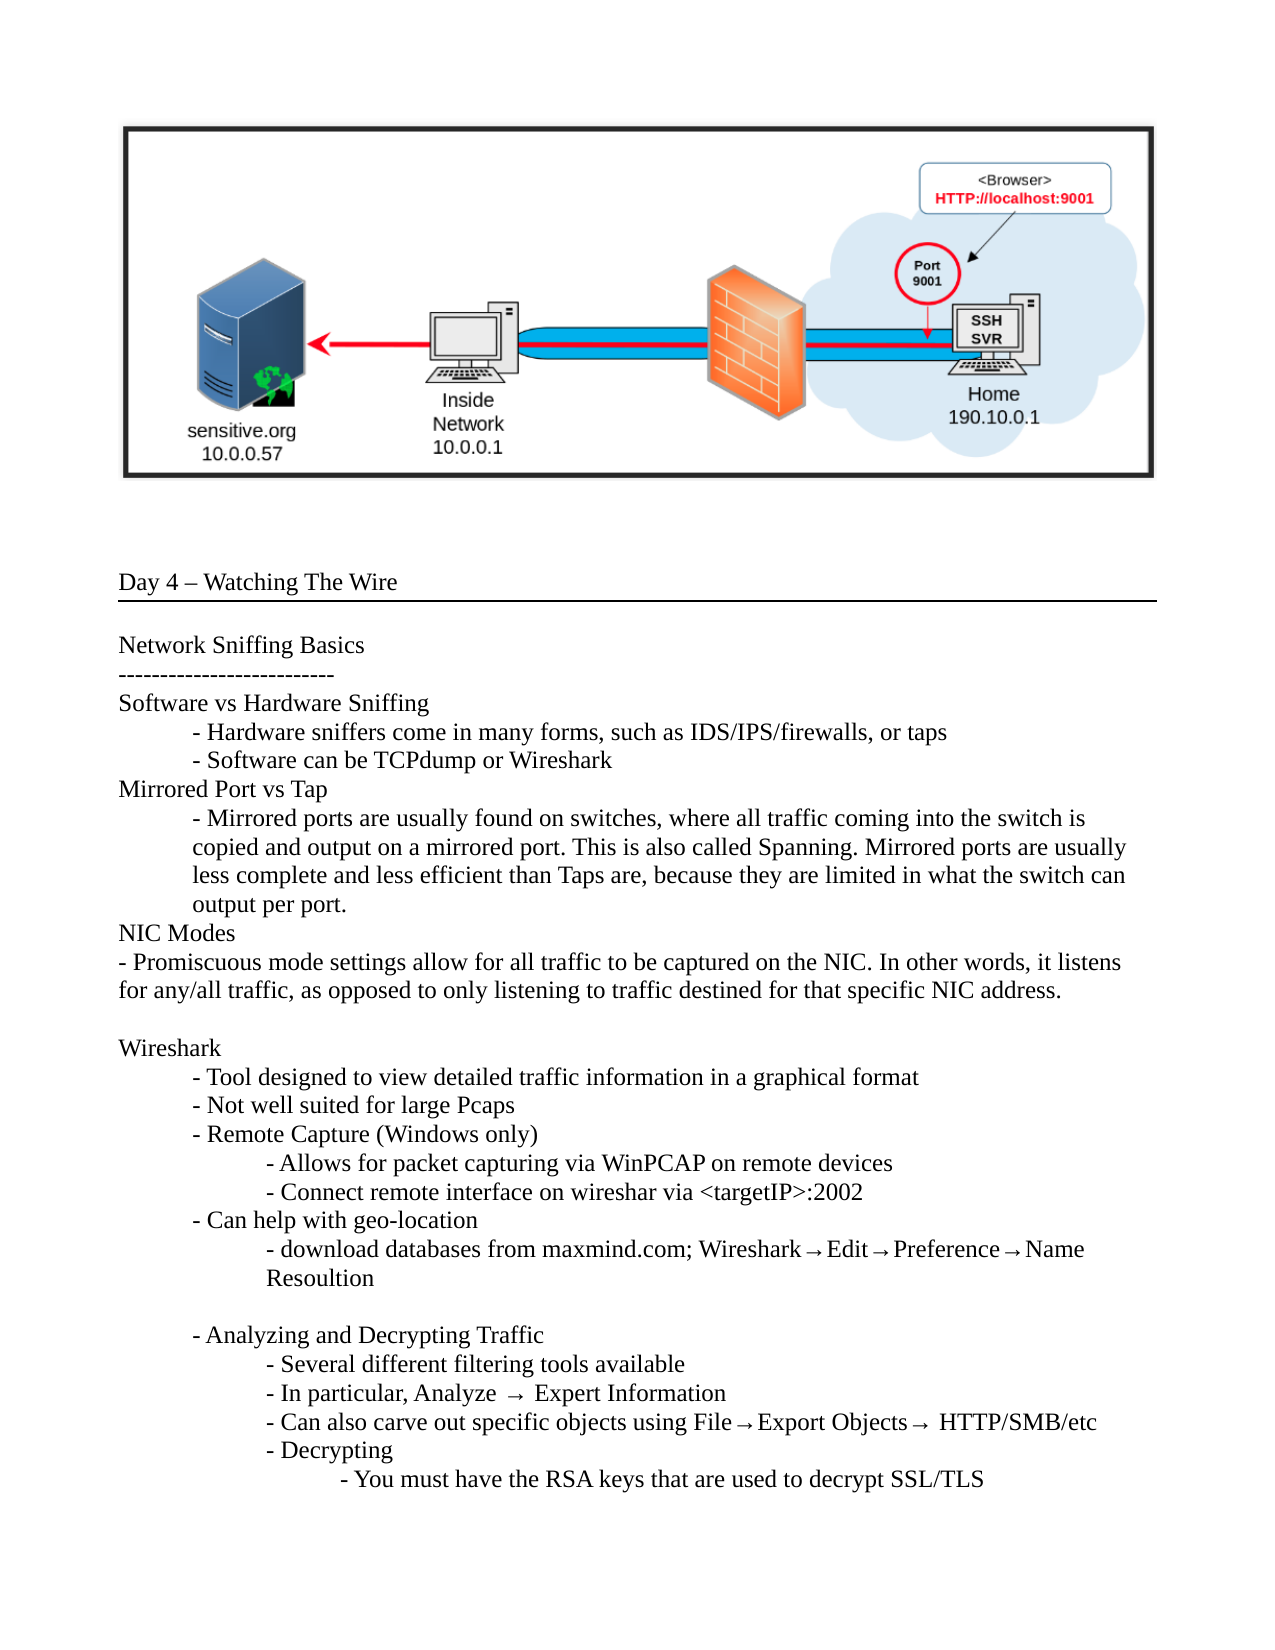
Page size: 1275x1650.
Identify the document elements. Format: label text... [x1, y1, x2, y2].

text - Allows for packet capturing via WinPCAP on remote devices [118, 1148, 1157, 1177]
text Wireshark [118, 1033, 1157, 1062]
text - Connect remote interface on wireshar via <targetIP>:2002 [118, 1177, 1157, 1206]
picture [118, 118, 1157, 481]
text - Not well suited for large Pcaps [118, 1091, 1157, 1119]
text - In particular, Analyze → Expert Information [118, 1378, 1157, 1407]
text - You must have the RSA keys that are used to decrypt SSL/TLS [118, 1464, 1157, 1493]
text - Hardware sniffers come in many forms, such as IDS/IPS/firewalls, or taps [118, 717, 1157, 746]
text - Decrypting [118, 1436, 1157, 1464]
text - download databases from maxmind.com; Wireshark→Edit→Preference→Name Resoultion [118, 1234, 1157, 1292]
text Mirrored Port vs Tap [118, 774, 1157, 803]
text Day 4 – Watching The Wire [118, 567, 1157, 600]
text - Promiscuous mode settings allow for all traffic to be captured on the NIC. In other words, it listens for any/all traffic, as opposed to only listening to traffic destined for that specific NIC address. [118, 947, 1157, 1004]
text - Can also carve out specific objects using File→Export Objects→ HTTP/SMB/etc [118, 1407, 1157, 1436]
text - Can help with geo-location [118, 1206, 1157, 1234]
text -------------------------- [118, 659, 1157, 688]
text Network Sniffing Basics [118, 631, 1157, 659]
text - Mirrored ports are usually found on switches, where all traffic coming into the switch is copied and output on a mirrored port. This is also called Spanning. Mirrored ports are usually less complete and less efficient than Taps are, because they are limited in what the switch can output per port. [118, 803, 1157, 918]
text - Remote Capture (Windows only) [118, 1119, 1157, 1148]
text - Tool designed to view detailed traffic information in a graphical format [118, 1062, 1157, 1091]
text - Several different filtering tools available [118, 1349, 1157, 1378]
text Software vs Hardware Sniffing [118, 688, 1157, 717]
text - Analyzing and Decrypting Traffic [118, 1321, 1157, 1349]
text - Software can be TCPdump or Wireshark [118, 746, 1157, 774]
text NIC Modes [118, 918, 1157, 947]
